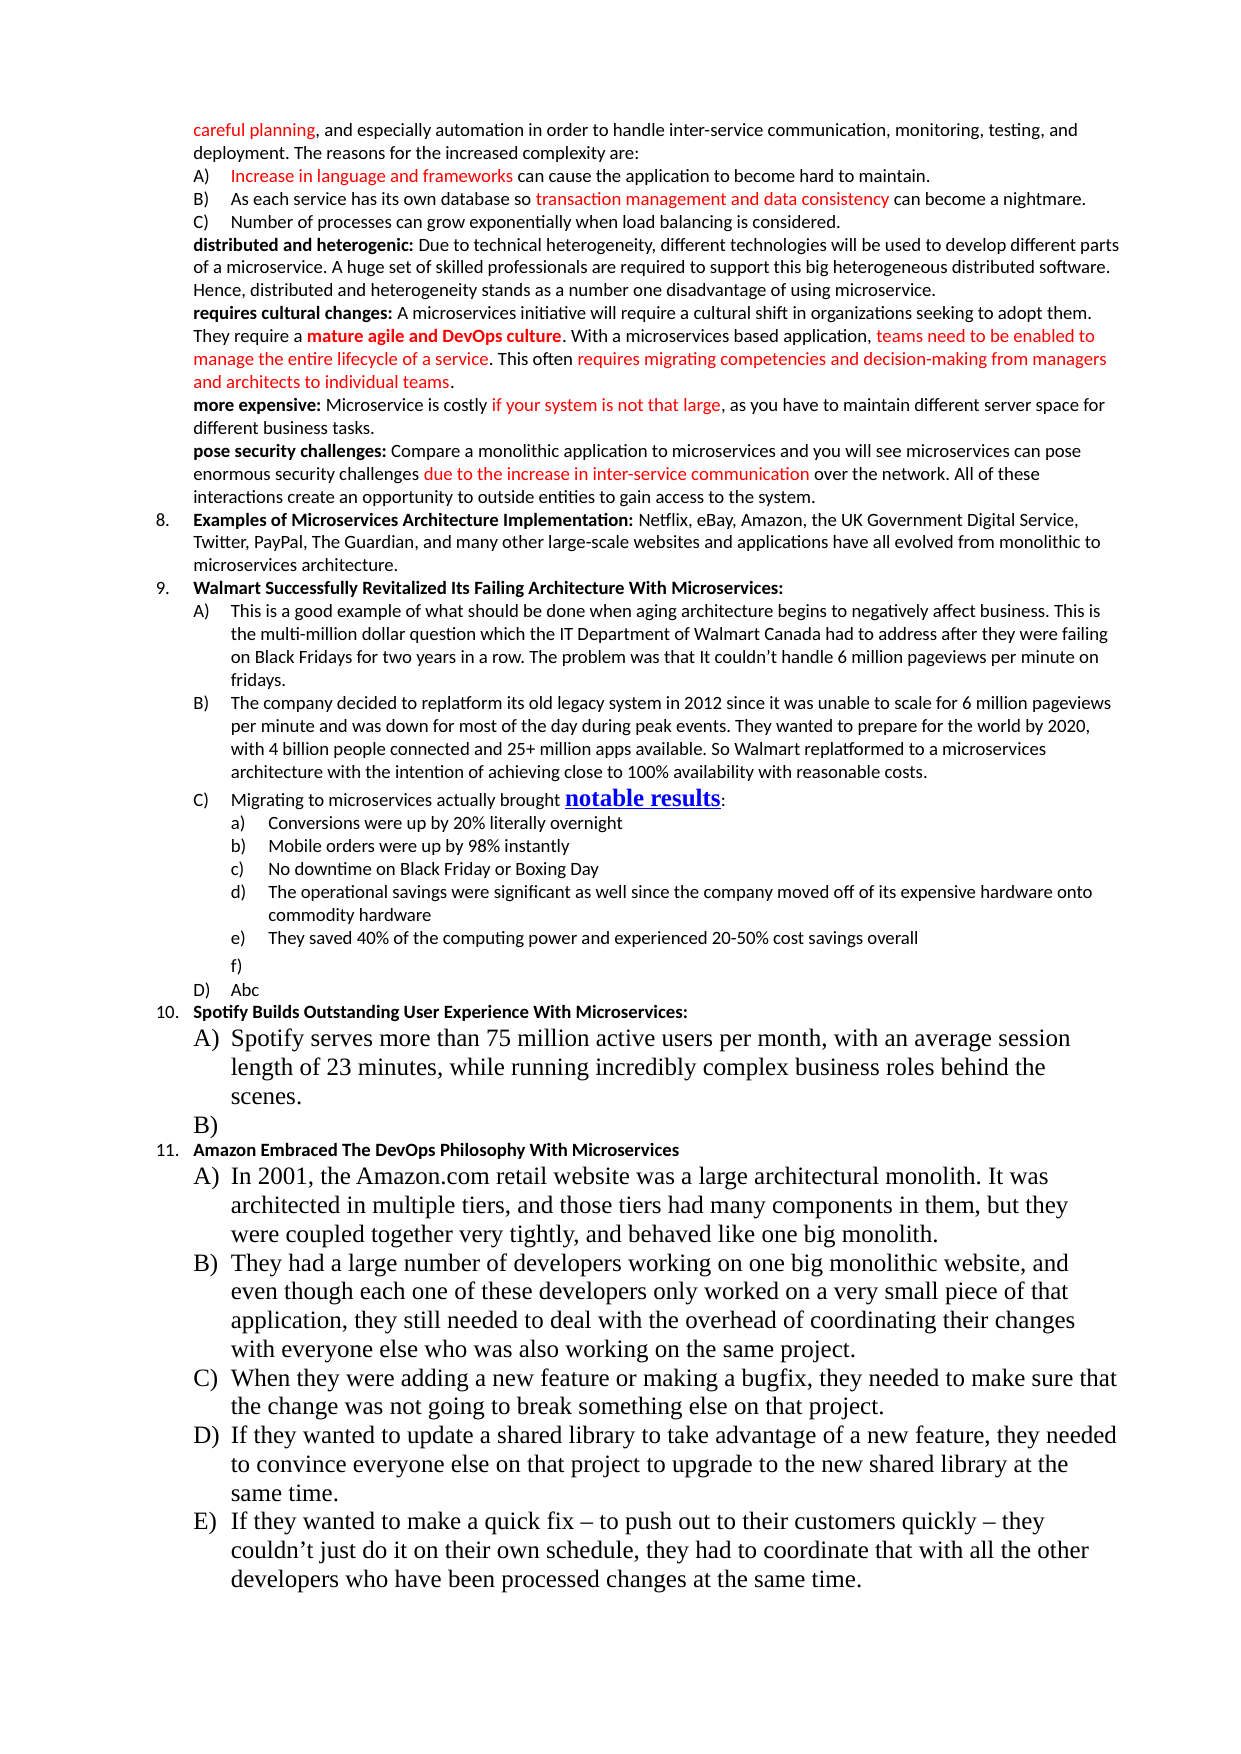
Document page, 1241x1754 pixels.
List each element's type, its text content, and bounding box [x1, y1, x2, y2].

list This is a good example of what should be done when aging architecture begins to negatively affect business. This is the multi-million dollar question which the IT Department of Walmart Canada had to address after they were failing on Black Fridays for two years in a row. The problem was that It couldn’t handle 6 million pageviews per minute on fridays. [193, 599, 1122, 691]
list Increase in language and frameworks can cause the application to become hard to maintain. [193, 164, 1122, 187]
list In 2001, the Amazon.com retail website was a large architectural monolith. It was architected in multiple tiers, and those tiers had many components in them, but they were coupled together very tightly, and behaved like one big monolith. [193, 1161, 1122, 1248]
list If they wanted to update a shared library to take advantage of a new feature, they needed to convince everyone else on that project to upgrade to the new shared library at the same time. [193, 1420, 1122, 1506]
list Abc [193, 978, 1122, 1001]
list pose security challenges: Compare a monolithic application to microservices and you will see microservices can pose enormous security challenges due to the increase in inter-service communication over the network. All of these interactions create an opportunity to outside entities to gain access to the system. [156, 439, 1122, 508]
list The operational savings were significant as well since the company moved off of its expensive hardware onto commodity hardware [231, 880, 1122, 926]
list Number of processes can grow exponentially when load balancing is considered. [193, 210, 1122, 233]
list Examples of Microservices Architecture Implementation: Netflix, eBay, Amazon, the UK Government Digital Service, Twitter, PayPal, The Guardian, and many other large-scale websites and applications have all evolved from monolithic to microservices architecture. [156, 508, 1122, 576]
list requires cultural changes: A microservices initiative will require a cultural shift in organizations seeking to adopt them. They require a mature agile and DevOps culture. With a microservices based application, teams need to be enabled to manage the entire lifecycle of a service. This often requires migrating competencies and decision-making from managers and architects to individual teams. [156, 301, 1122, 393]
list Migrating to microservices actually brought notable results: [193, 783, 1122, 811]
list If they wanted to make a quick fix – to push out to their customers quickly – they couldn’t just do it on their own schedule, they had to coordinate that with all the other developers who have been processed changes at the same time. [193, 1506, 1122, 1593]
list Mobile orders were up by 98% instantly [231, 834, 1122, 857]
list No downtime on Black Friday or Boxing Day [231, 857, 1122, 880]
list Walmart Successfully Revitalized Its Failing Architecture With Microservices: [156, 576, 1122, 599]
list distributed and heterogenic: Due to technical heterogeneity, different technologies will be used to develop different parts of a microservice. A huge set of skilled professionals are required to support this big heterogeneous distributed software. Hence, distributed and heterogeneity stands as a number one disadvantage of using microservice. [156, 233, 1122, 301]
list As each service has its own database so transaction management and data consistency can become a nightmare. [193, 187, 1122, 210]
list Amazon Embraced The DevOps Philosophy With Microservices [156, 1138, 1122, 1161]
list careful planning, and especially automation in order to handle inter-service communication, monitoring, testing, and deployment. The reasons for the increased complexity are: [156, 118, 1122, 164]
list Spotify serves more than 75 million active users per month, with an average session length of 23 minutes, while running incredibly complex business roles behind the scenes. [193, 1023, 1122, 1110]
list They had a large number of developers working on one big monolithic website, and even though each one of these developers only worked on a very small piece of that application, they still needed to deal with the overhead of coordinating their changes with everyone else who was also working on the same project. [193, 1248, 1122, 1363]
list When they were adding a new feature or making a bugfix, they needed to make sure that the change was not going to break something else on that project. [193, 1363, 1122, 1420]
list Spotify Builds Outstanding User Experience With Microservices: [156, 1001, 1122, 1023]
list Conversions were up by 20% literally overnight [231, 811, 1122, 834]
list The company decided to replatform its old legacy system in 2012 since it was unable to scale for 6 million pageviews per minute and was down for most of the day during peak events. They wanted to prepare for the world by 2020, with 4 billion people connected and 25+ million apps available. So Walmart replatformed to a microservices architecture with the intention of achieving close to 100% availability with reasonable costs. [193, 691, 1122, 783]
list more expensive: Microservice is costly if your system is not that large, as you have to maintain different server space for different business tasks. [156, 393, 1122, 439]
list They saved 40% of the computing power and experienced 20-50% cost savings overall [231, 926, 1122, 949]
